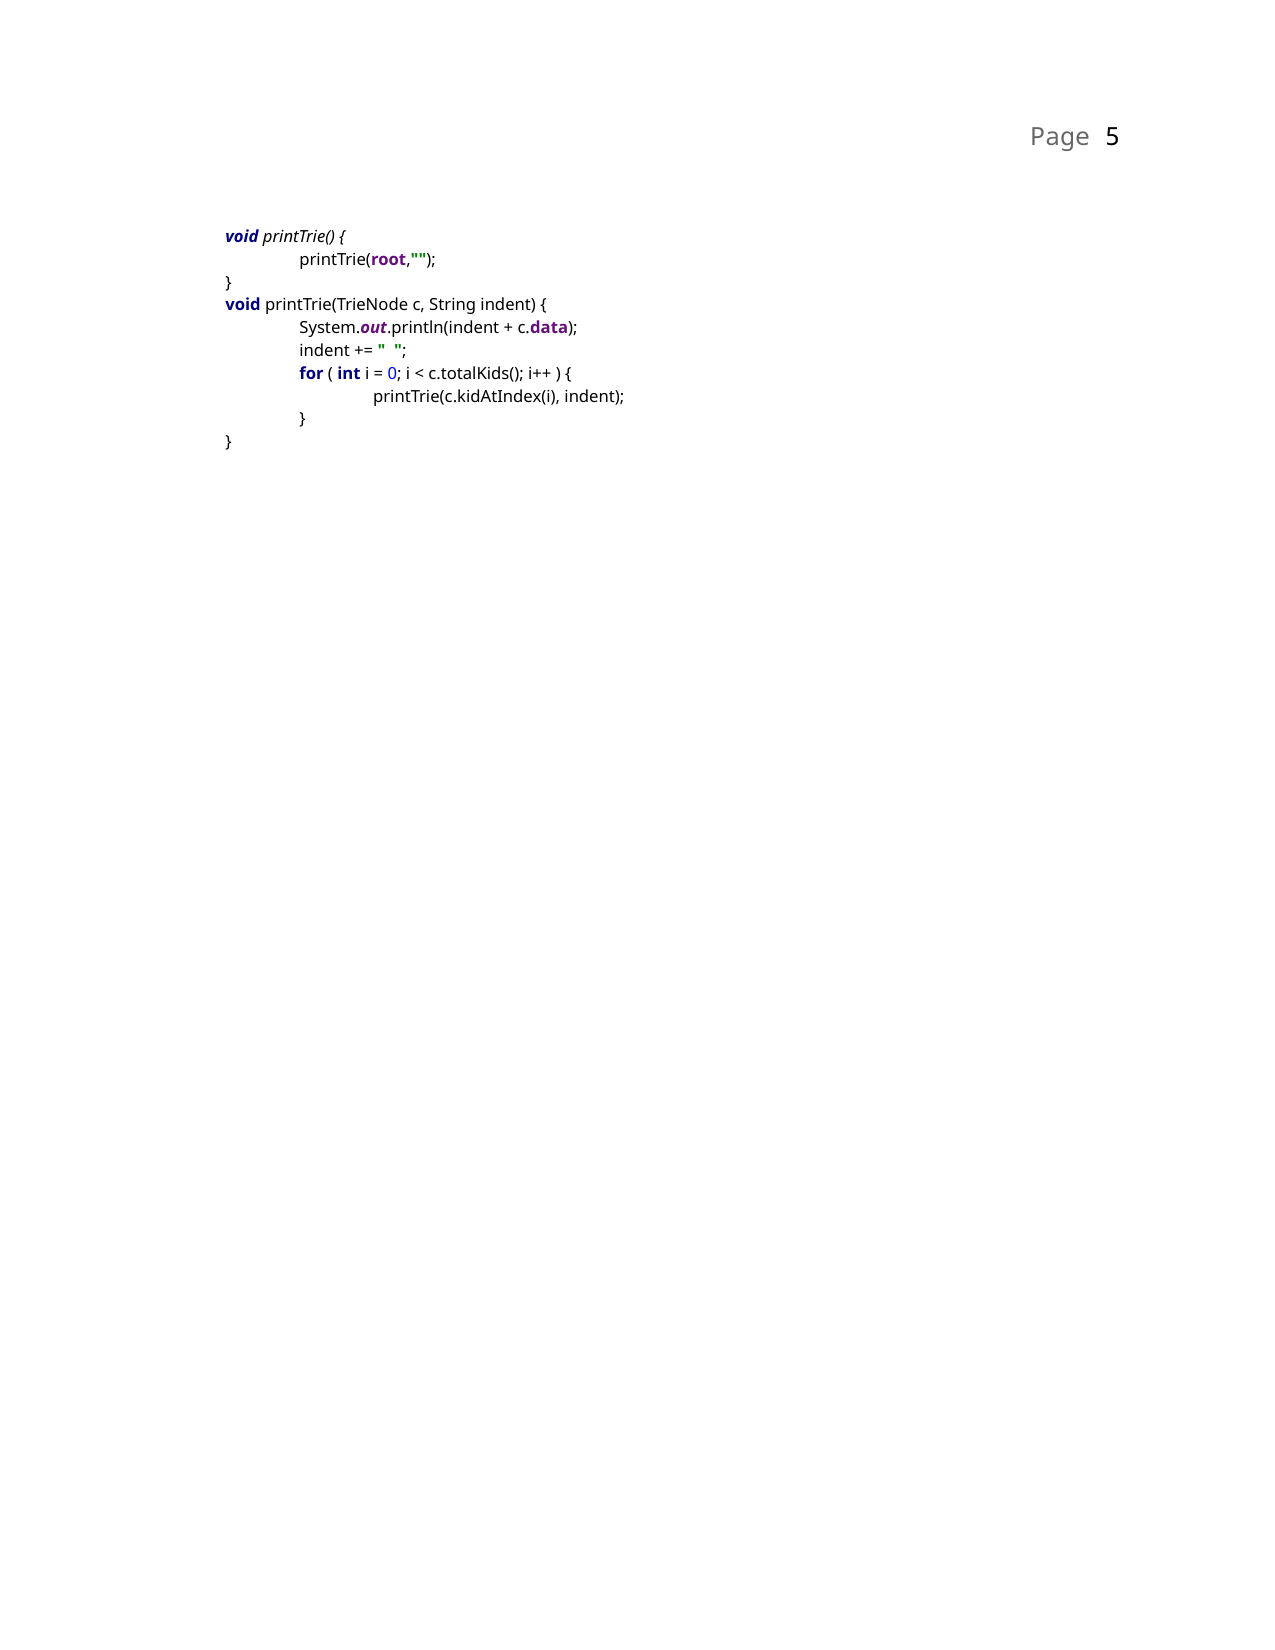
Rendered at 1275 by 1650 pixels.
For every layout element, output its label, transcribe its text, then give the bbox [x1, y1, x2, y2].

text System.out.println(indent + c.data); [151, 316, 1119, 338]
text void printTrie(TrieNode c, String indent) { [151, 293, 1119, 316]
text } [151, 430, 1119, 452]
text indent += " "; [151, 338, 1119, 361]
text } [151, 270, 1119, 293]
text } [151, 407, 1119, 430]
text void printTrie() { [225, 225, 1119, 247]
text for ( int i = 0; i < c.totalKids(); i++ ) { [151, 361, 1119, 384]
text printTrie(c.kidAtIndex(i), indent); [151, 384, 1119, 407]
text printTrie(root,""); [151, 247, 1119, 270]
